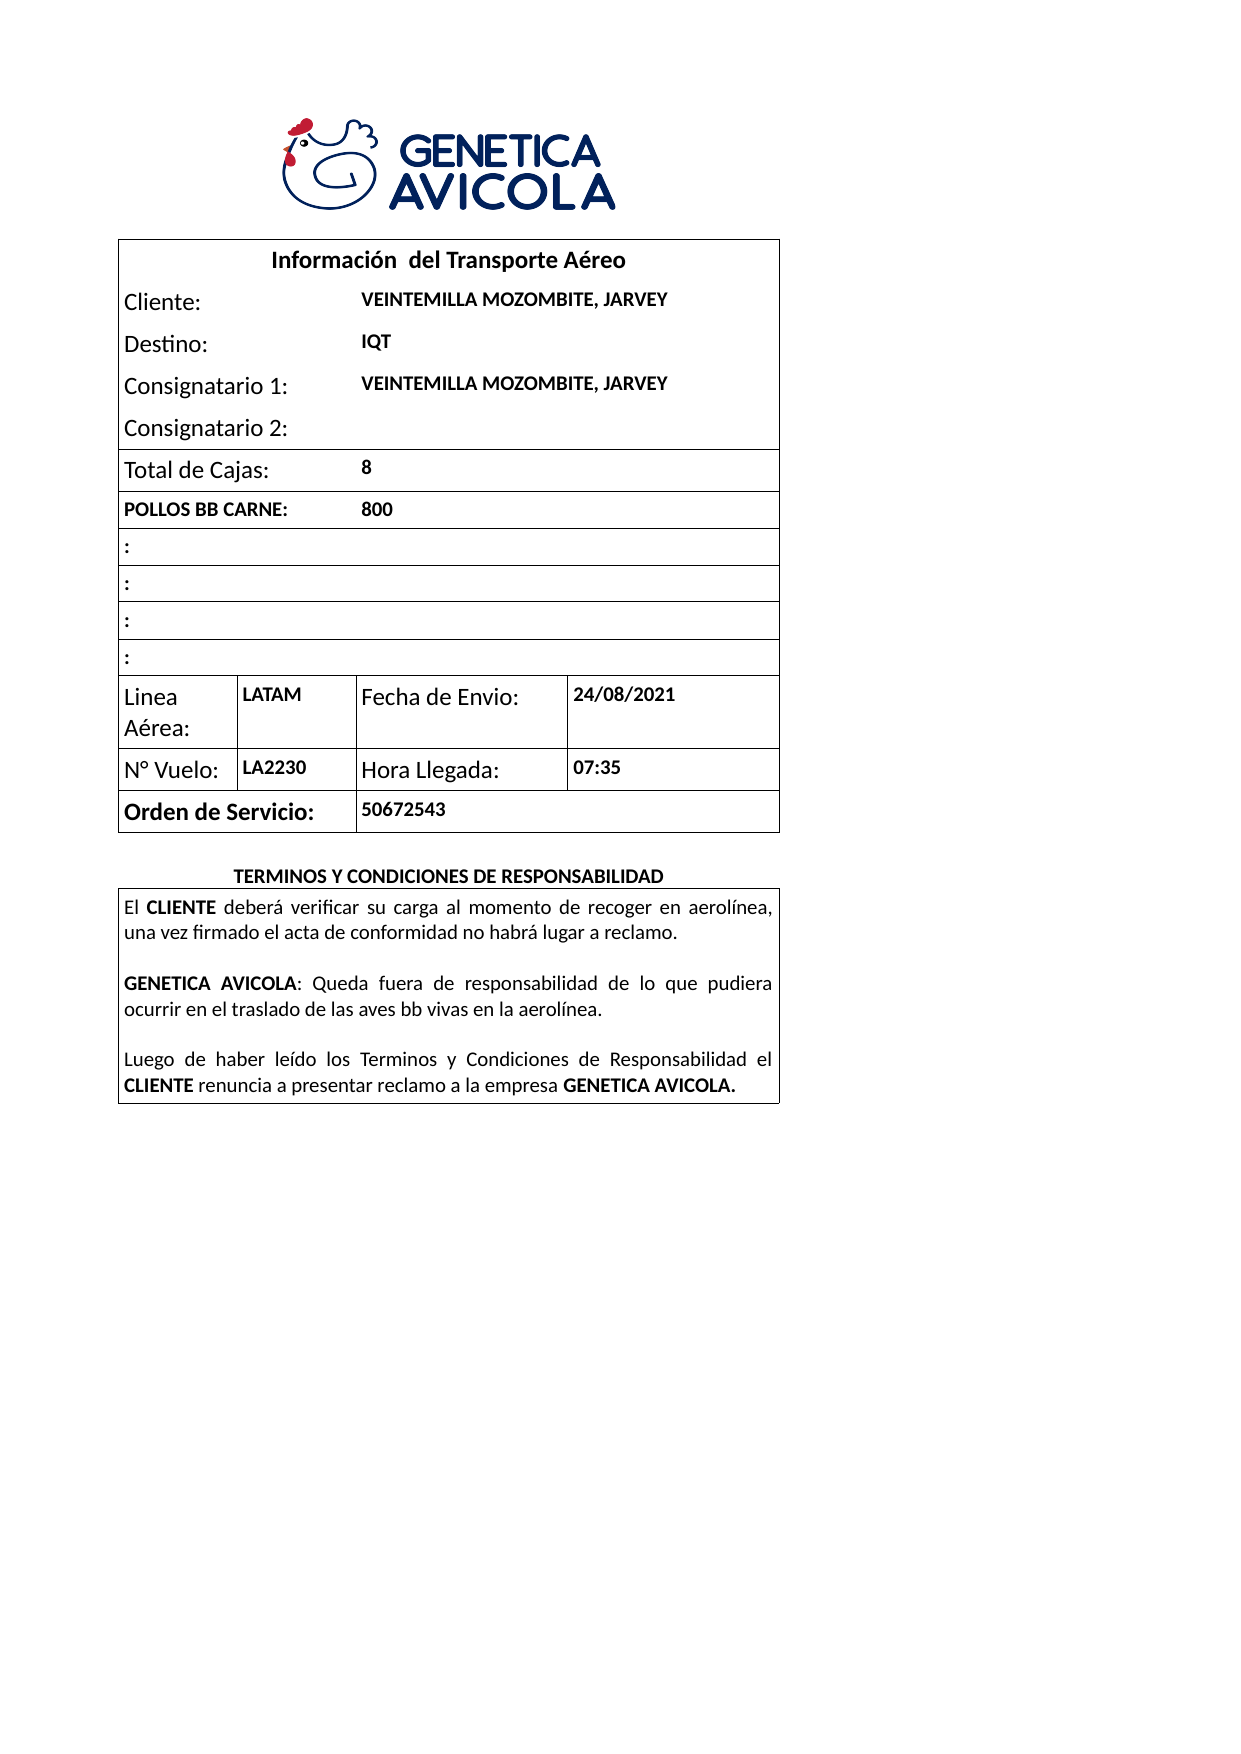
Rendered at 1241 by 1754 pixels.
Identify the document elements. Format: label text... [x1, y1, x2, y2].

table_cell El CLIENTE deberá verificar su carga al momento de recoger en aerolínea, una vez firmado el acta de conformidad no habrá lugar a reclamo. GENETICA AVICOLA: Queda fuera de responsabilidad de lo que pudiera ocurrir en el traslado de las aves bb vivas en la aerolínea. Luego de haber leído los Terminos y Condiciones de Responsabilidad el CLIENTE renuncia a presentar reclamo a la empresa GENETICA AVICOLA. [119, 889, 779, 1103]
table_cell Cliente: [119, 281, 356, 322]
table_cell LATAM [238, 676, 356, 748]
table_cell Linea Aérea: [119, 676, 237, 748]
table_cell : [119, 529, 356, 564]
table_cell Hora Llegada: [357, 749, 567, 790]
table_cell [356, 406, 779, 448]
table_cell [356, 602, 779, 638]
table_cell 8 [356, 450, 779, 491]
table_cell Consignatario 2: [119, 406, 356, 448]
table_cell [356, 529, 779, 564]
table_header Información del Transporte Aéreo [119, 240, 779, 281]
table_cell 24/08/2021 [568, 676, 779, 748]
table_cell : [119, 602, 356, 638]
table_cell VEINTEMILLA MOZOMBITE, JARVEY [356, 365, 779, 406]
table_cell [356, 566, 779, 601]
table_cell 50672543 [357, 791, 779, 832]
table_cell LA2230 [238, 749, 356, 790]
table_cell Orden de Servicio: [119, 791, 356, 832]
table_cell Total de Cajas: [119, 450, 356, 491]
table_cell IQT [356, 323, 779, 364]
table_cell TERMINOS Y CONDICIONES DE RESPONSABILIDAD [118, 833, 779, 888]
table_cell Destino: [119, 323, 356, 364]
table_cell : [119, 640, 356, 675]
table_cell 800 [356, 492, 779, 527]
table_cell 07:35 [568, 749, 779, 790]
table_cell VEINTEMILLA MOZOMBITE, JARVEY [356, 281, 779, 322]
table_cell Fecha de Envio: [357, 676, 567, 748]
table_cell POLLOS BB CARNE: [119, 492, 356, 527]
table_cell [356, 640, 779, 675]
table_cell : [119, 566, 356, 601]
table_cell Consignatario 1: [119, 365, 356, 406]
picture [282, 118, 616, 210]
table_cell N° Vuelo: [119, 749, 237, 790]
